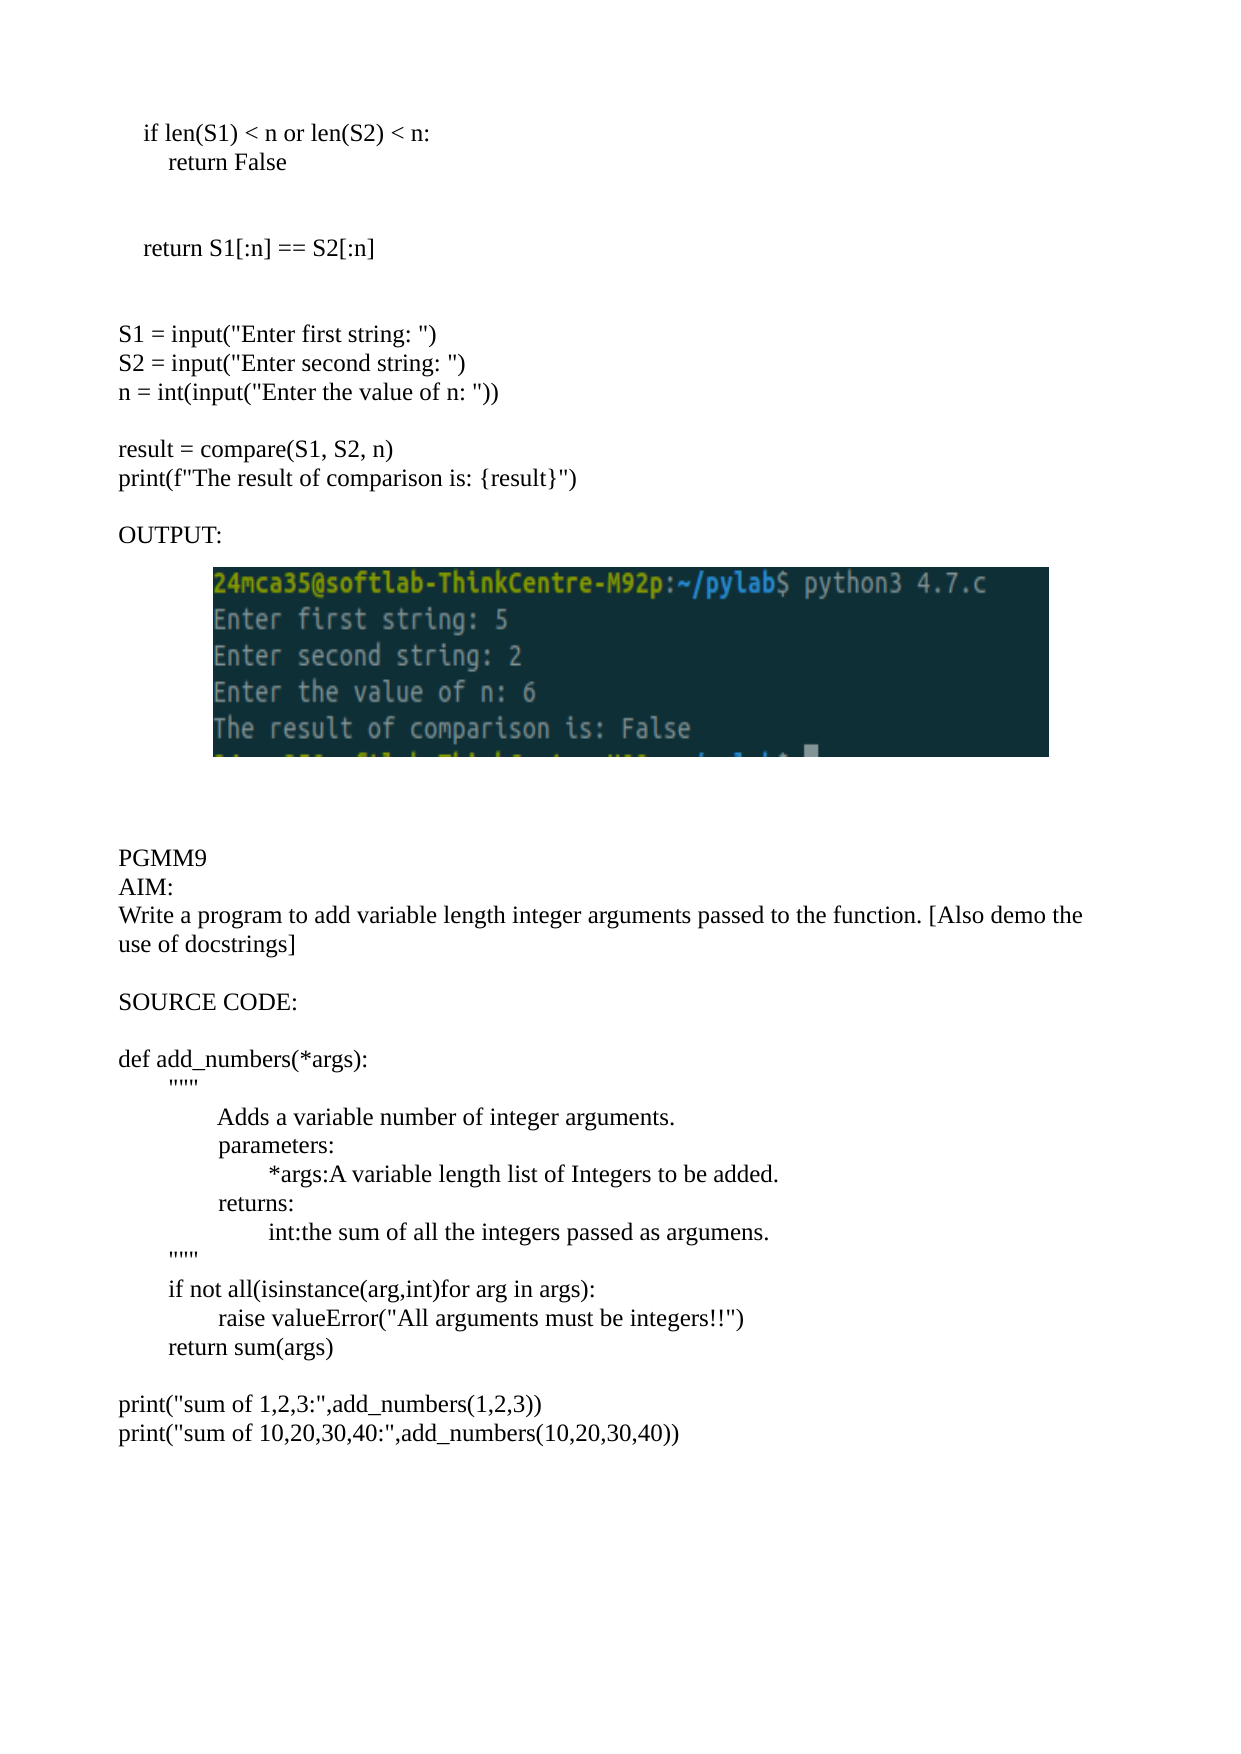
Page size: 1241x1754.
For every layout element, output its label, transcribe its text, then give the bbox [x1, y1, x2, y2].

text int:the sum of all the integers passed as argumens. [118, 1217, 1122, 1246]
text SOURCE CODE: [118, 987, 1122, 1016]
text if not all(isinstance(arg,int)for arg in args): [118, 1274, 1122, 1303]
text n = int(input("Enter the value of n: ")) [118, 377, 1122, 406]
text def add_numbers(*args): [118, 1044, 1122, 1073]
text return S1[:n] == S2[:n] [118, 233, 1122, 262]
text print("sum of 1,2,3:",add_numbers(1,2,3)) [118, 1389, 1122, 1418]
text OUTPUT: [118, 521, 1122, 549]
text raise valueError("All arguments must be integers!!") [118, 1303, 1122, 1332]
text S2 = input("Enter second string: ") [118, 348, 1122, 377]
text print("sum of 10,20,30,40:",add_numbers(10,20,30,40)) [118, 1418, 1122, 1447]
text parameters: [118, 1131, 1122, 1159]
text returns: [118, 1188, 1122, 1217]
text AIM: [118, 872, 1122, 901]
text S1 = input("Enter first string: ") [118, 319, 1122, 348]
picture [213, 567, 1049, 757]
text """ [118, 1246, 1122, 1274]
text return sum(args) [118, 1332, 1122, 1361]
text """ [118, 1073, 1122, 1102]
text PGMM9 [118, 843, 1122, 872]
text result = compare(S1, S2, n) [118, 434, 1122, 463]
text Adds a variable number of integer arguments. [118, 1102, 1122, 1131]
text return False [118, 147, 1122, 176]
text Write a program to add variable length integer arguments passed to the function. [Also demo the use of docstrings] [118, 901, 1122, 958]
text *args:A variable length list of Integers to be added. [118, 1159, 1122, 1188]
text print(f"The result of comparison is: {result}") [118, 463, 1122, 492]
text if len(S1) < n or len(S2) < n: [118, 118, 1122, 147]
